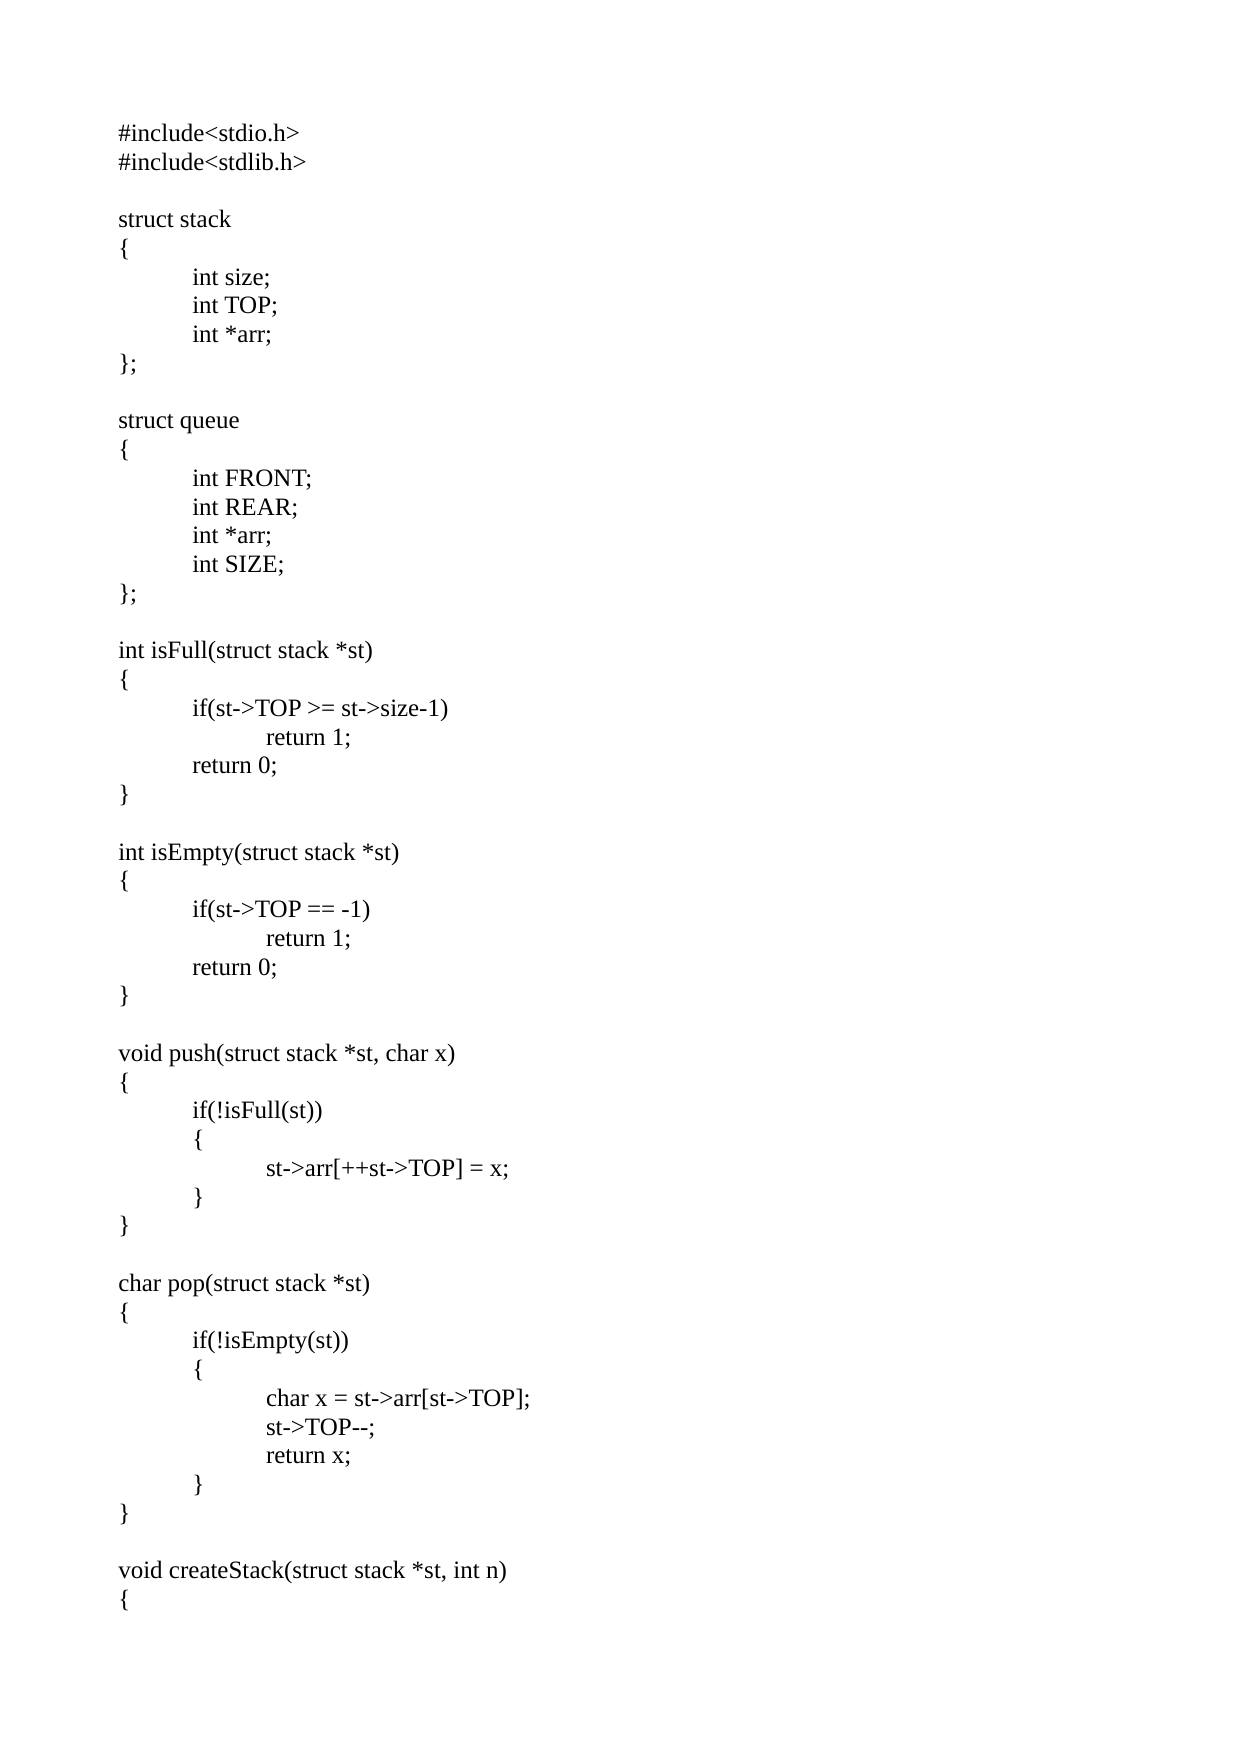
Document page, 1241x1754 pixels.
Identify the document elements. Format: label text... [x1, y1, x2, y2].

text if(!isEmpty(st)) [118, 1326, 1122, 1354]
text if(st->TOP >= st->size-1) [118, 693, 1122, 722]
text } [118, 1182, 1122, 1211]
text int isFull(struct stack *st) [118, 636, 1122, 664]
text }; [118, 578, 1122, 607]
text { [118, 1584, 1122, 1613]
text void createStack(struct stack *st, int n) [118, 1556, 1122, 1584]
text return 0; [118, 751, 1122, 779]
text struct queue [118, 406, 1122, 434]
text } [118, 981, 1122, 1009]
text } [118, 1498, 1122, 1527]
text { [118, 664, 1122, 693]
text { [118, 1297, 1122, 1326]
text return x; [118, 1441, 1122, 1469]
text { [118, 1354, 1122, 1383]
text int *arr; [118, 521, 1122, 549]
text return 0; [118, 952, 1122, 981]
text { [118, 1067, 1122, 1096]
text { [118, 434, 1122, 463]
text if(!isFull(st)) [118, 1096, 1122, 1124]
text st->arr[++st->TOP] = x; [118, 1153, 1122, 1182]
text { [118, 866, 1122, 894]
text struct stack [118, 204, 1122, 233]
text st->TOP--; [118, 1412, 1122, 1441]
text }; [118, 348, 1122, 377]
text return 1; [118, 722, 1122, 751]
text void push(struct stack *st, char x) [118, 1038, 1122, 1067]
text } [118, 1469, 1122, 1498]
text int *arr; [118, 319, 1122, 348]
text int TOP; [118, 291, 1122, 319]
text { [118, 233, 1122, 262]
text int REAR; [118, 492, 1122, 521]
text #include<stdlib.h> [118, 147, 1122, 176]
text if(st->TOP == -1) [118, 894, 1122, 923]
text char x = st->arr[st->TOP]; [118, 1383, 1122, 1412]
text } [118, 779, 1122, 808]
text int isEmpty(struct stack *st) [118, 837, 1122, 866]
text { [118, 1124, 1122, 1153]
text int SIZE; [118, 549, 1122, 578]
text int size; [118, 262, 1122, 291]
text int FRONT; [118, 463, 1122, 492]
text char pop(struct stack *st) [118, 1268, 1122, 1297]
text } [118, 1211, 1122, 1239]
text #include<stdio.h> [118, 118, 1122, 147]
text return 1; [118, 923, 1122, 952]
